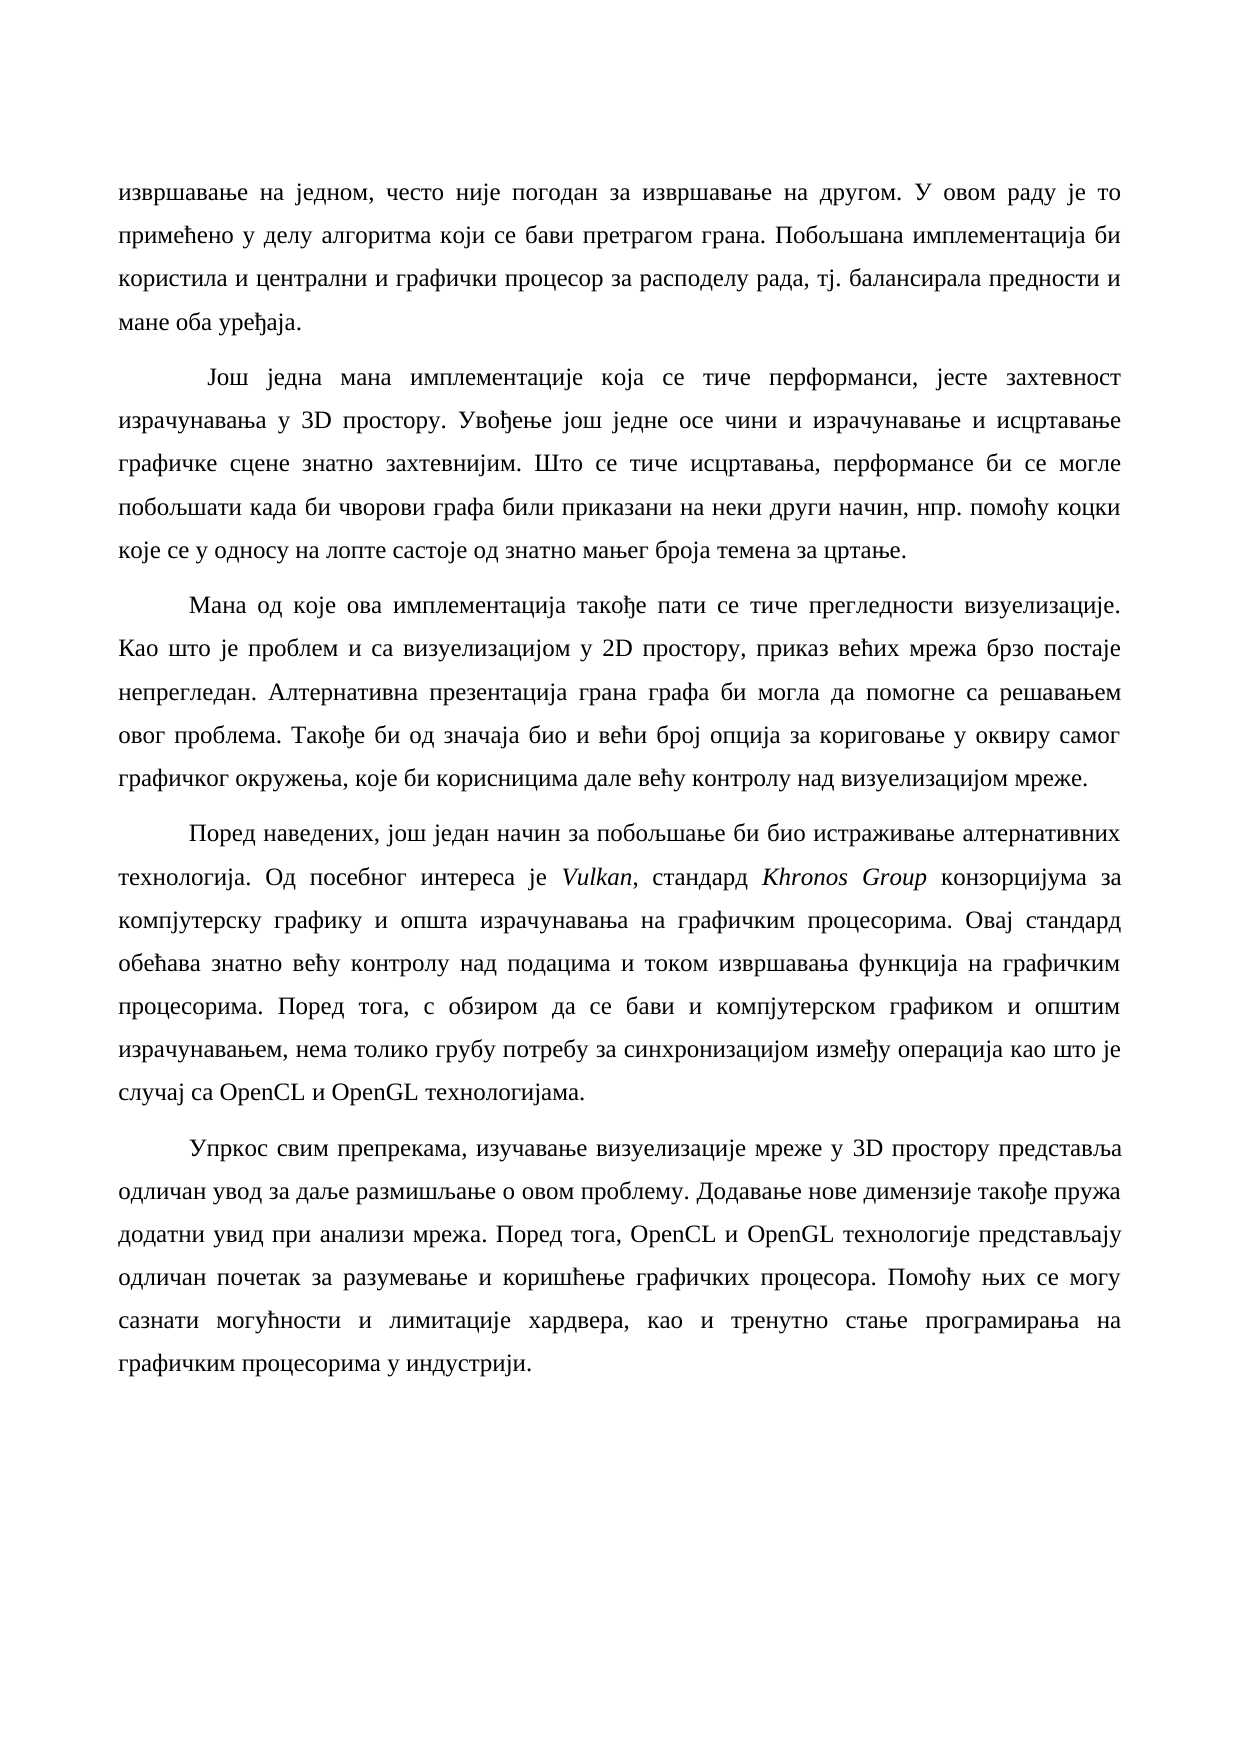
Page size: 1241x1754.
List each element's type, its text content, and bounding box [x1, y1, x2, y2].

text Још једна мана имплементације која се тиче перформанси, јесте захтевност израчунавања у 3D простору. Увођење још једне осе чини и израчунавање и исцртавање графичке сцене знатно захтевнијим. Што се тиче исцртавања, перформансе би се могле побољшати када би чворови графа били приказани на неки други начин, нпр. помоћу коцки које се у односу на лопте састоје од знатно мањег броја темена за цртање. [118, 362, 1122, 563]
text Упркос свим препрекама, изучавање визуелизације мреже у 3D простору представља одличан увод за даље размишљање о овом проблему. Додавање нове димензије такође пружа додатни увид при анализи мрежа. Поред тога, OpenCL и OpenGL технологије представљају одличан почетак за разумевање и коришћење графичких процесора. Помоћу њих се могу сазнати могућности и лимитације хардвера, као и тренутно стање програмирања на графичким процесорима у индустрији. [118, 1133, 1122, 1377]
text Поред наведених, још један начин за побољшање би био истраживање алтернативних технологија. Од посебног интереса је Vulkan, стандард Khronos Group конзорцијума за компјутерску графику и општа израчунавања на графичким процесорима. Овај стандард обећава знатно већу контролу над подацима и током извршавања функција на графичким процесорима. Поред тога, с обзиром да се бави и компјутерском графиком и општим израчунавањем, нема толико грубу потребу за синхронизацијом између операција као што је случај са OpenCL и OpenGL технологијама. [118, 818, 1122, 1106]
text извршавање на једном, често није погодан за извршавање на другом. У овом раду је то примећено у делу алгоритма који се бави претрагом грана. Побољшана имплементација би користила и централни и графички процесор за расподелу рада, тј. балансирала предности и мане оба уређаја. [118, 177, 1122, 335]
text Мана од које ова имплементација такође пати се тиче прегледности визуелизације. Као што је проблем и са визуелизацијом у 2D простору, приказ већих мрежа брзо постаје непрегледан. Алтернативна презентација грана графа би могла да помогне са решавањем овог проблема. Такође би од значаја био и већи број опција за кориговање у оквиру самог графичког окружења, које би корисницима дале већу контролу над визуелизацијом мреже. [118, 590, 1122, 792]
